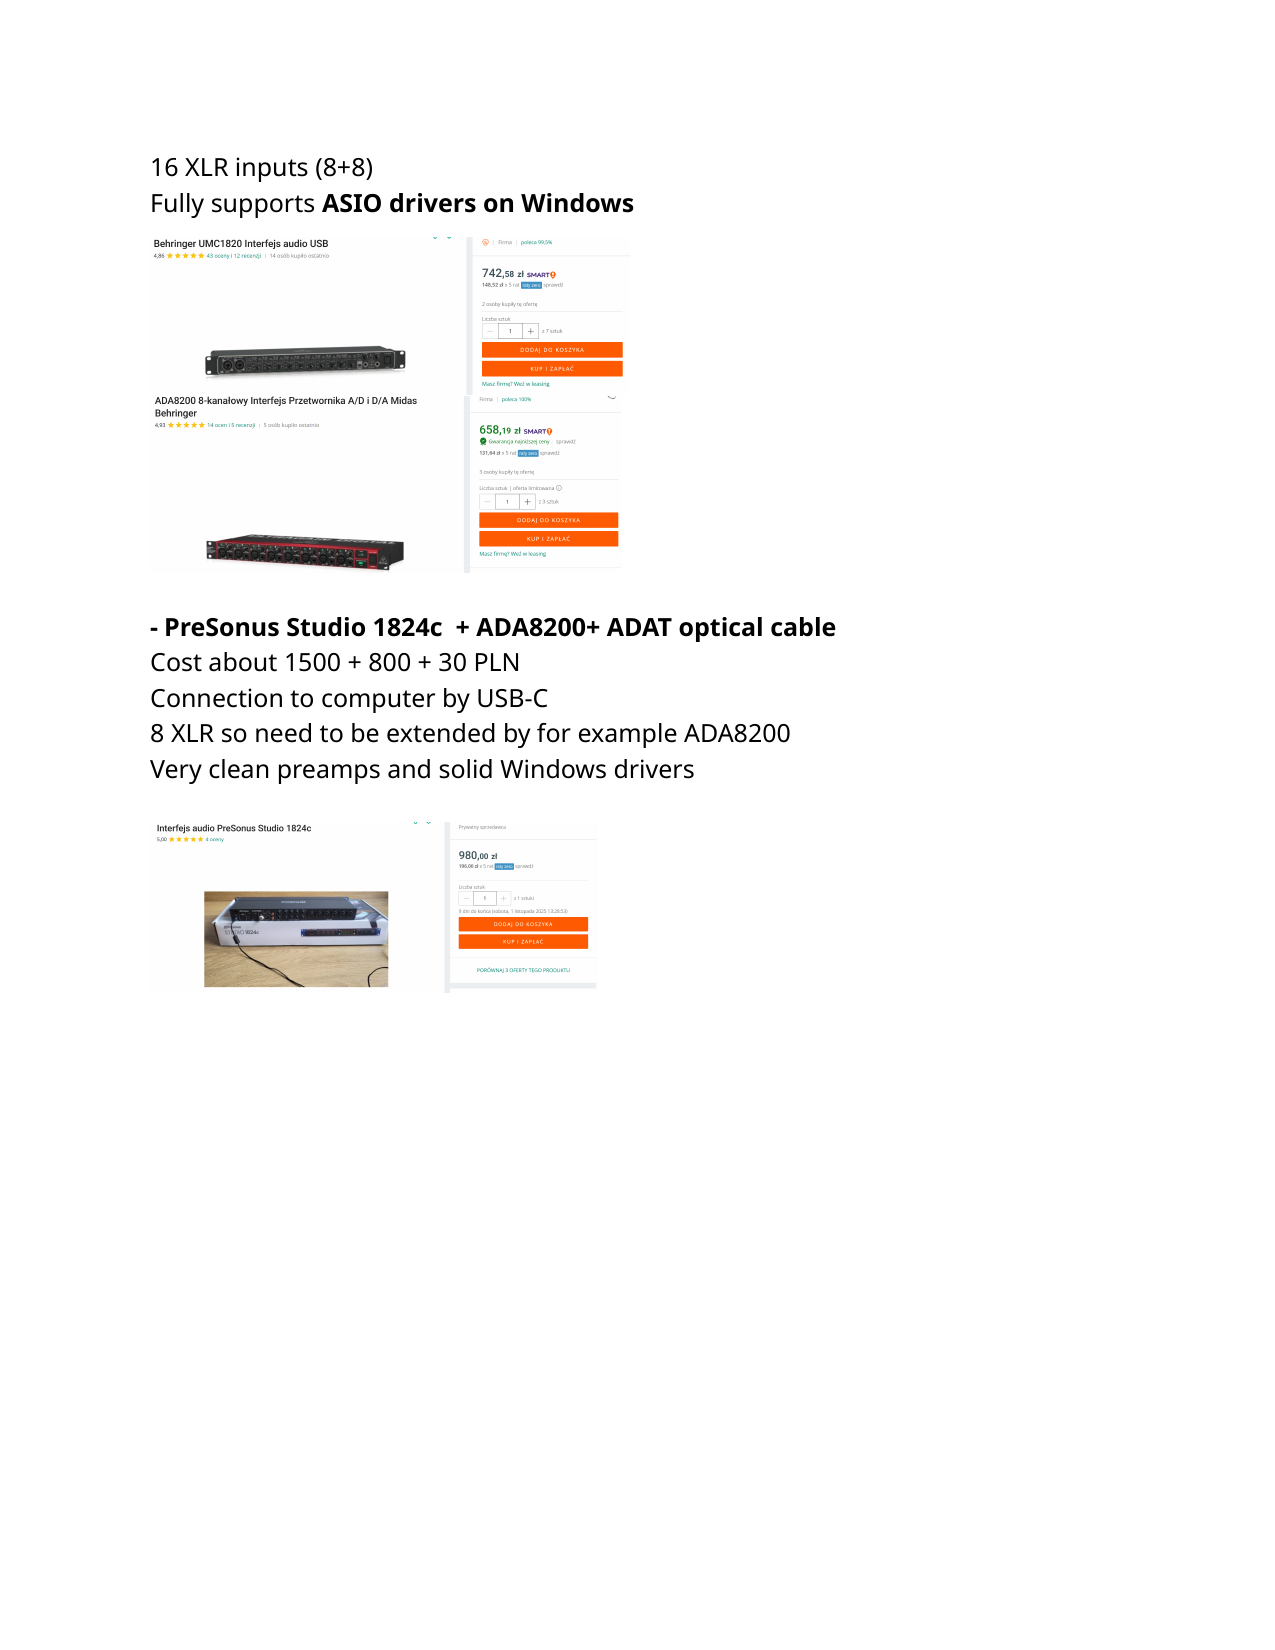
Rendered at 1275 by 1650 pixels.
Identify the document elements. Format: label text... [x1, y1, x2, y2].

text 16 XLR inputs (8+8) Fully supports ASIO drivers on Windows [150, 150, 1125, 219]
text - PreSonus Studio 1824c + ADA8200+ ADAT optical cable Cost about 1500 + 800 + 30 PLN Connection to computer by USB-C 8 XLR so need to be extended by for example ADA8200 Very clean preamps and solid Windows drivers [150, 237, 1125, 993]
